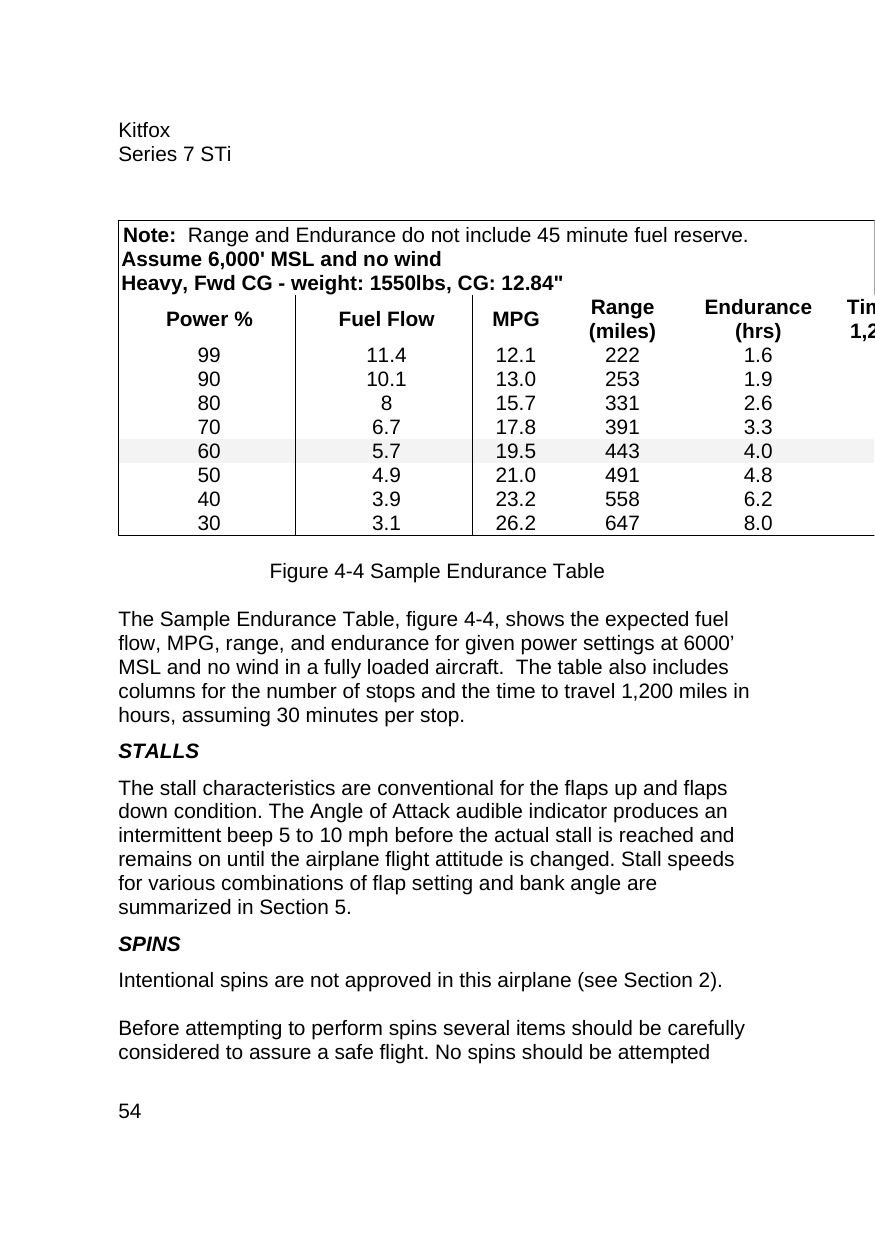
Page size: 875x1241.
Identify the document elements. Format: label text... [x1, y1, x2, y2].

table_cell 4.8 [691, 463, 826, 487]
table_cell 3.1 [296, 511, 472, 535]
table_cell 99 [119, 343, 295, 367]
table_cell 4.0 [691, 439, 826, 463]
table_cell 17.8 [473, 415, 554, 439]
table_cell Heavy, Fwd CG - weight: 1550lbs, CG: 12.84" [119, 271, 874, 295]
table_cell 391 [554, 415, 691, 439]
table_cell 331 [554, 391, 691, 415]
table_cell 15.7 [473, 391, 554, 415]
text Figure 4-4 Sample Endurance Table [118, 559, 756, 583]
table_cell 12.6 [826, 463, 874, 487]
table_cell 50 [119, 463, 295, 487]
table_cell 80 [119, 391, 295, 415]
table_cell 30 [119, 511, 295, 535]
table_cell Time to travel 1,200mi (hrs) [826, 295, 874, 343]
table_cell 443 [554, 439, 691, 463]
table_cell 11.8 [826, 439, 874, 463]
table_cell 19.5 [473, 439, 554, 463]
table_cell 3.3 [691, 415, 826, 439]
table_cell Endurance (hrs) [691, 295, 826, 343]
table_cell 70 [119, 415, 295, 439]
table_cell 21.0 [473, 463, 554, 487]
table_cell Range (miles) [554, 295, 691, 343]
table_cell 13.0 [473, 367, 554, 391]
table_cell 558 [554, 487, 691, 511]
table_cell 10.1 [296, 367, 472, 391]
table_cell 6.2 [691, 487, 826, 511]
table_cell 491 [554, 463, 691, 487]
table_cell 3.9 [296, 487, 472, 511]
table_cell 23.2 [473, 487, 554, 511]
table_cell 8 [296, 391, 472, 415]
table_cell 4.9 [296, 463, 472, 487]
table_cell MPG [473, 295, 554, 343]
table_cell 14.3 [826, 487, 874, 511]
table_cell 90 [119, 367, 295, 391]
table_cell 11.4 [296, 343, 472, 367]
subtitle SPINS [118, 932, 756, 956]
table_cell 11.6 [826, 415, 874, 439]
table_cell 12.1 [473, 343, 554, 367]
table_cell Fuel Flow [296, 295, 472, 343]
text The stall characteristics are conventional for the flaps up and flaps down condition. The Angle of Attack audible indicator produces an intermittent beep 5 to 10 mph before the actual stall is reached and remains on until the airplane flight attitude is changed. Stall speeds for various combinations of flap setting and bank angle are summarized in Section 5. [118, 775, 756, 919]
table_cell 2.6 [691, 391, 826, 415]
table_cell Power % [119, 295, 295, 343]
table_cell 26.2 [473, 511, 554, 535]
subtitle STALLS [118, 739, 756, 763]
table_cell 647 [554, 511, 691, 535]
table_cell 11.0 [826, 391, 874, 415]
table_cell 5.7 [296, 439, 472, 463]
table_header Note: Range and Endurance do not include 45 minute fuel reserve. [119, 221, 874, 247]
table_cell 40 [119, 487, 295, 511]
text Before attempting to perform spins several items should be carefully considered to assure a safe flight. No spins should be attempted [118, 1016, 756, 1064]
table_cell 222 [554, 343, 691, 367]
table_cell Assume 6,000' MSL and no wind [119, 247, 874, 271]
table_cell 253 [554, 367, 691, 391]
table_cell 1.9 [691, 367, 826, 391]
table_cell 6.7 [296, 415, 472, 439]
table_cell 15.3 [826, 511, 874, 535]
table_cell 8.0 [691, 511, 826, 535]
table_cell 11.2 [826, 343, 874, 367]
table_cell 11.1 [826, 367, 874, 391]
table_cell 1.6 [691, 343, 826, 367]
text The Sample Endurance Table, figure 4-4, shows the expected fuel flow, MPG, range, and endurance for given power settings at 6000’ MSL and no wind in a fully loaded aircraft. The table also includes columns for the number of stops and the time to travel 1,200 miles in hours, assuming 30 minutes per stop. [118, 607, 756, 726]
text Intentional spins are not approved in this airplane (see Section 2). [118, 968, 756, 992]
table_cell 60 [119, 439, 295, 463]
